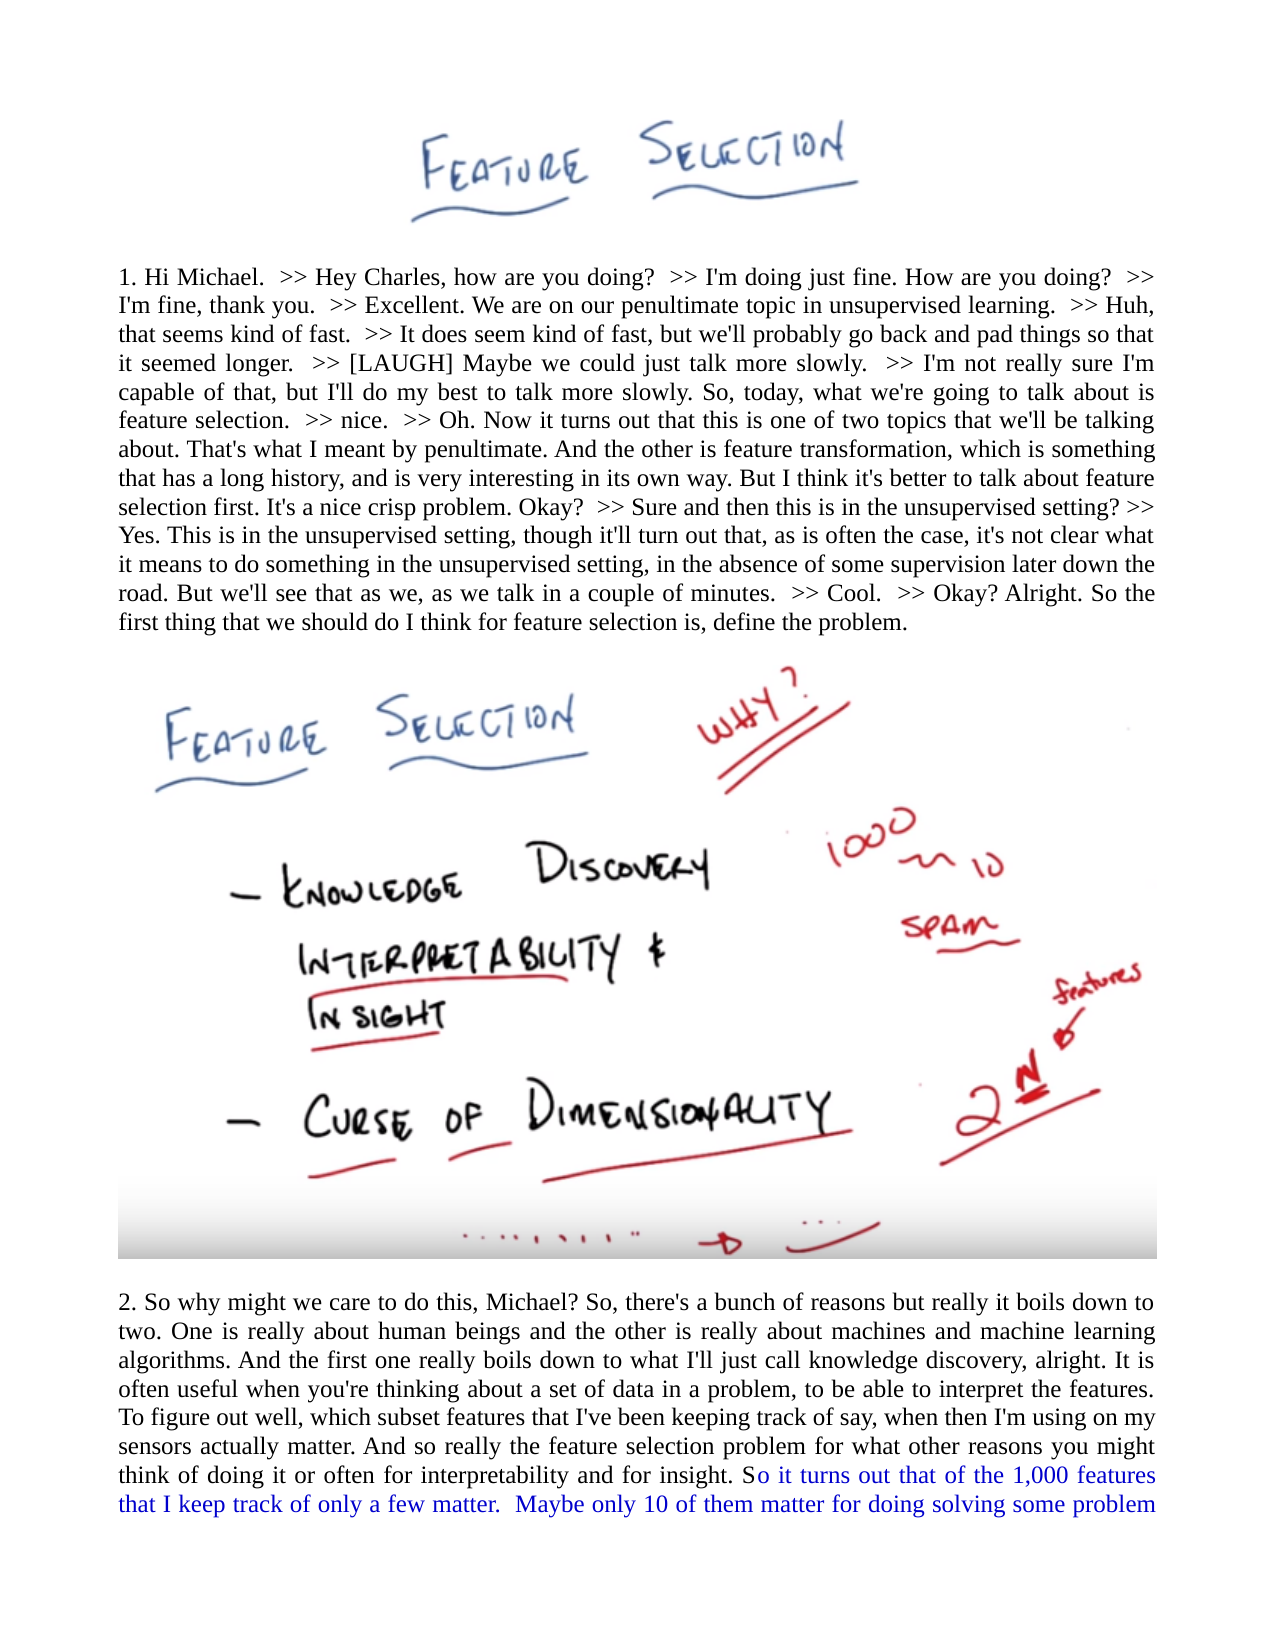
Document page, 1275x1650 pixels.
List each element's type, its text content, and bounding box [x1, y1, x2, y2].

text 2. So why might we care to do this, Michael? So, there's a bunch of reasons but really it boils down to two. One is really about human beings and the other is really about machines and machine learning algorithms. And the first one really boils down to what I'll just call knowledge discovery, alright. It is often useful when you're thinking about a set of data in a problem, to be able to interpret the features. To figure out well, which subset features that I've been keeping track of say, when then I'm using on my sensors actually matter. And so really the feature selection problem for what other reasons you might think of doing it or often for interpretability and for insight. So it turns out that of the 1,000 features that I keep track of only a few matter. Maybe only 10 of them matter for doing solving some problem [118, 1287, 1157, 1517]
text 1. Hi Michael. >> Hey Charles, how are you doing? >> I'm doing just fine. How are you doing? >> I'm fine, thank you. >> Excellent. We are on our penultimate topic in unsupervised learning. >> Huh, that seems kind of fast. >> It does seem kind of fast, but we'll probably go back and pad things so that it seemed longer. >> [LAUGH] Maybe we could just talk more slowly. >> I'm not really sure I'm capable of that, but I'll do my best to talk more slowly. So, today, what we're going to talk about is feature selection. >> nice. >> Oh. Now it turns out that this is one of two topics that we'll be talking about. That's what I meant by penultimate. And the other is feature transformation, which is something that has a long history, and is very interesting in its own way. But I think it's better to talk about feature selection first. It's a nice crisp problem. Okay? >> Sure and then this is in the unsupervised setting? >> Yes. This is in the unsupervised setting, though it'll turn out that, as is often the case, it's not clear what it means to do something in the unsupervised setting, in the absence of some supervision later down the road. But we'll see that as we, as we talk in a couple of minutes. >> Cool. >> Okay? Alright. So the first thing that we should do I think for feature selection is, define the problem. [118, 262, 1157, 636]
picture [376, 118, 899, 226]
picture [118, 664, 1157, 1259]
